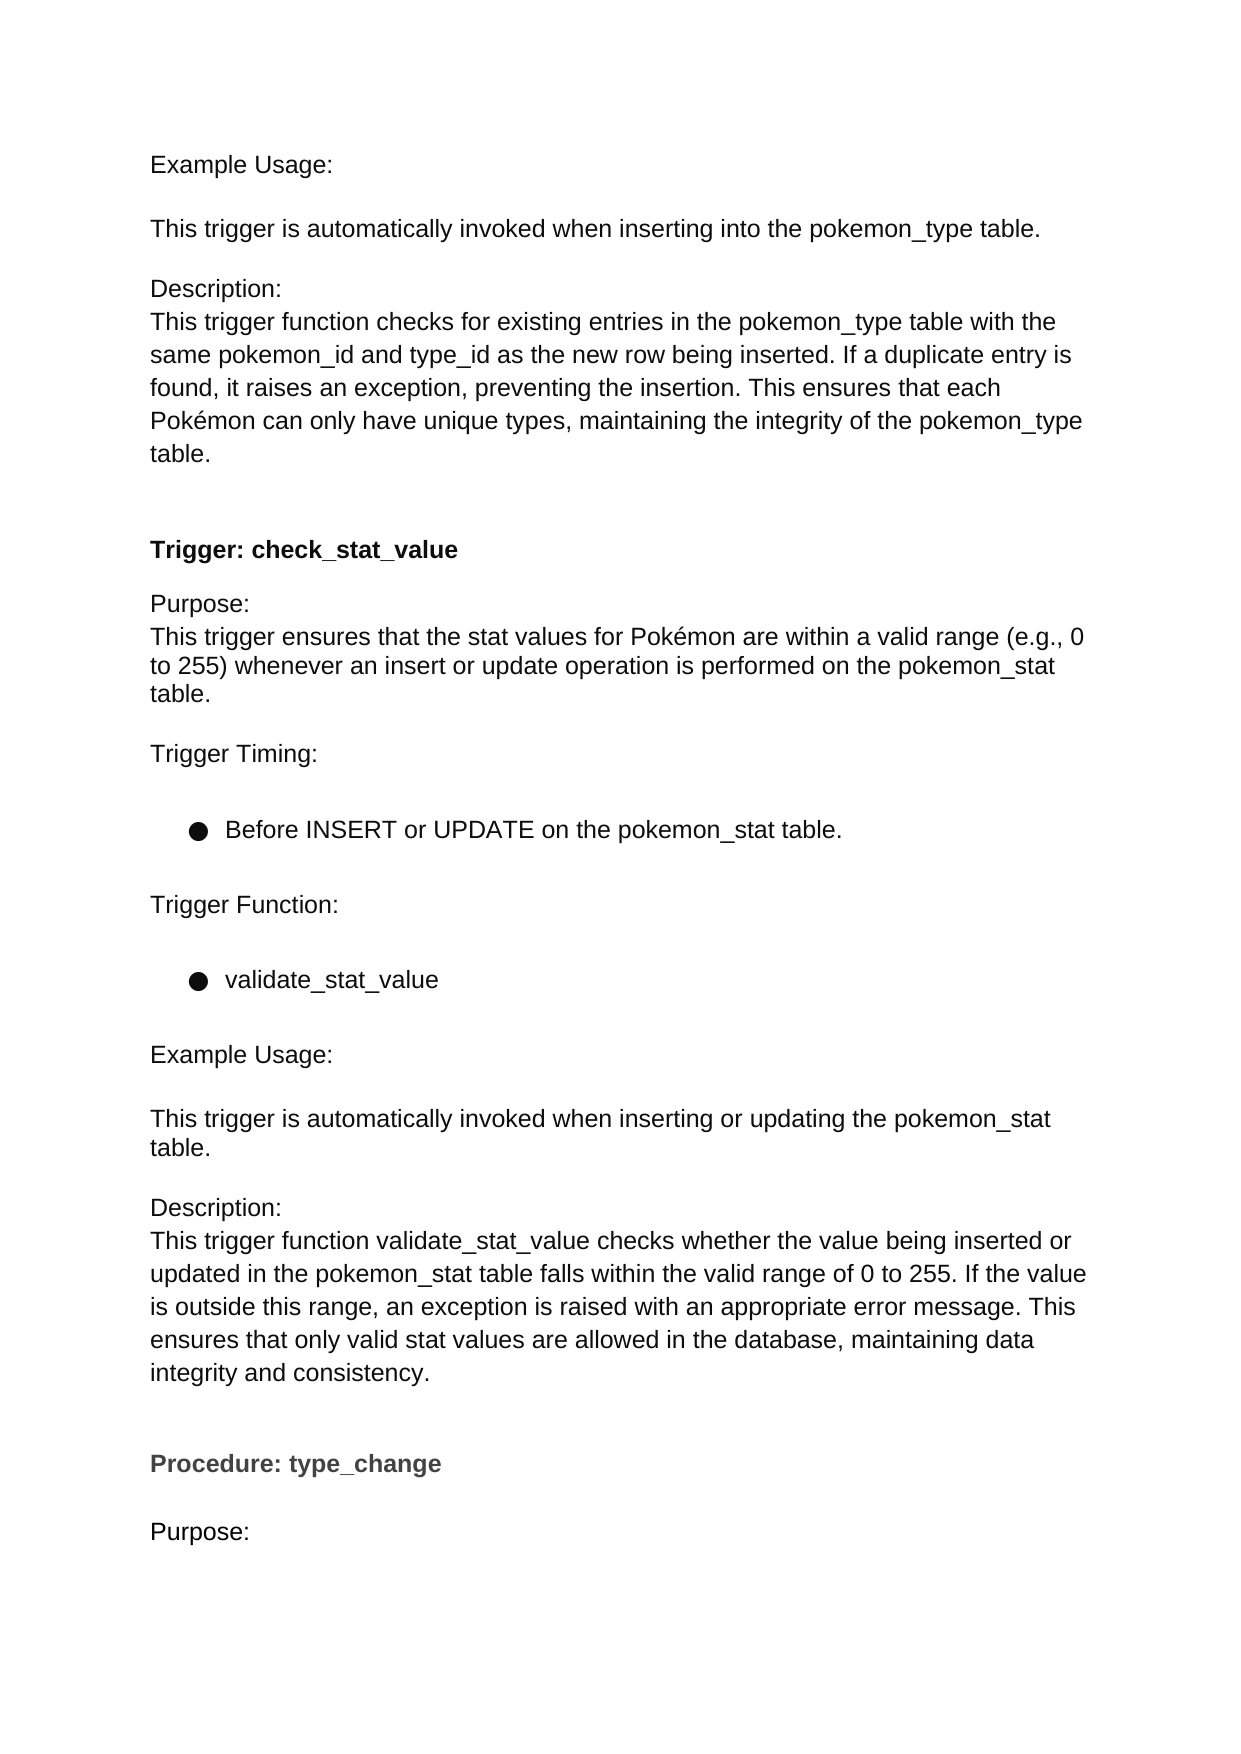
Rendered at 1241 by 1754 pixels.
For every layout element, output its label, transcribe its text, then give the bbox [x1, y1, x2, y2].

text This trigger function checks for existing entries in the pokemon_type table with the same pokemon_id and type_id as the new row being inserted. If a duplicate entry is found, it raises an exception, preventing the insertion. This ensures that each Pokémon can only have unique types, maintaining the integrity of the pokemon_type table. [150, 307, 1090, 468]
text Example Usage: [150, 1040, 1090, 1069]
text Description: [150, 1193, 1090, 1222]
text Trigger Timing: [150, 739, 1090, 768]
list validate_stat_value [187, 962, 1090, 996]
text This trigger is automatically invoked when inserting into the pokemon_type table. [150, 214, 1090, 243]
subtitle Procedure: type_change [150, 1449, 1090, 1478]
text Purpose: [150, 589, 1090, 618]
text Purpose: [150, 1517, 1090, 1546]
text Example Usage: [150, 150, 1090, 179]
text This trigger ensures that the stat values for Pokémon are within a valid range (e.g., 0 to 255) whenever an insert or update operation is performed on the pokemon_stat table. [150, 622, 1090, 708]
text Description: [150, 274, 1090, 303]
text Trigger Function: [150, 890, 1090, 918]
text This trigger is automatically invoked when inserting or updating the pokemon_stat table. [150, 1104, 1090, 1162]
list Before INSERT or UPDATE on the pokemon_stat table. [187, 812, 1090, 846]
text This trigger function validate_stat_value checks whether the value being inserted or updated in the pokemon_stat table falls within the valid range of 0 to 255. If the value is outside this range, an exception is raised with an appropriate error message. This ensures that only valid stat values are allowed in the database, maintaining data integrity and consistency. [150, 1226, 1090, 1387]
subtitle Trigger: check_stat_value [150, 534, 1090, 563]
